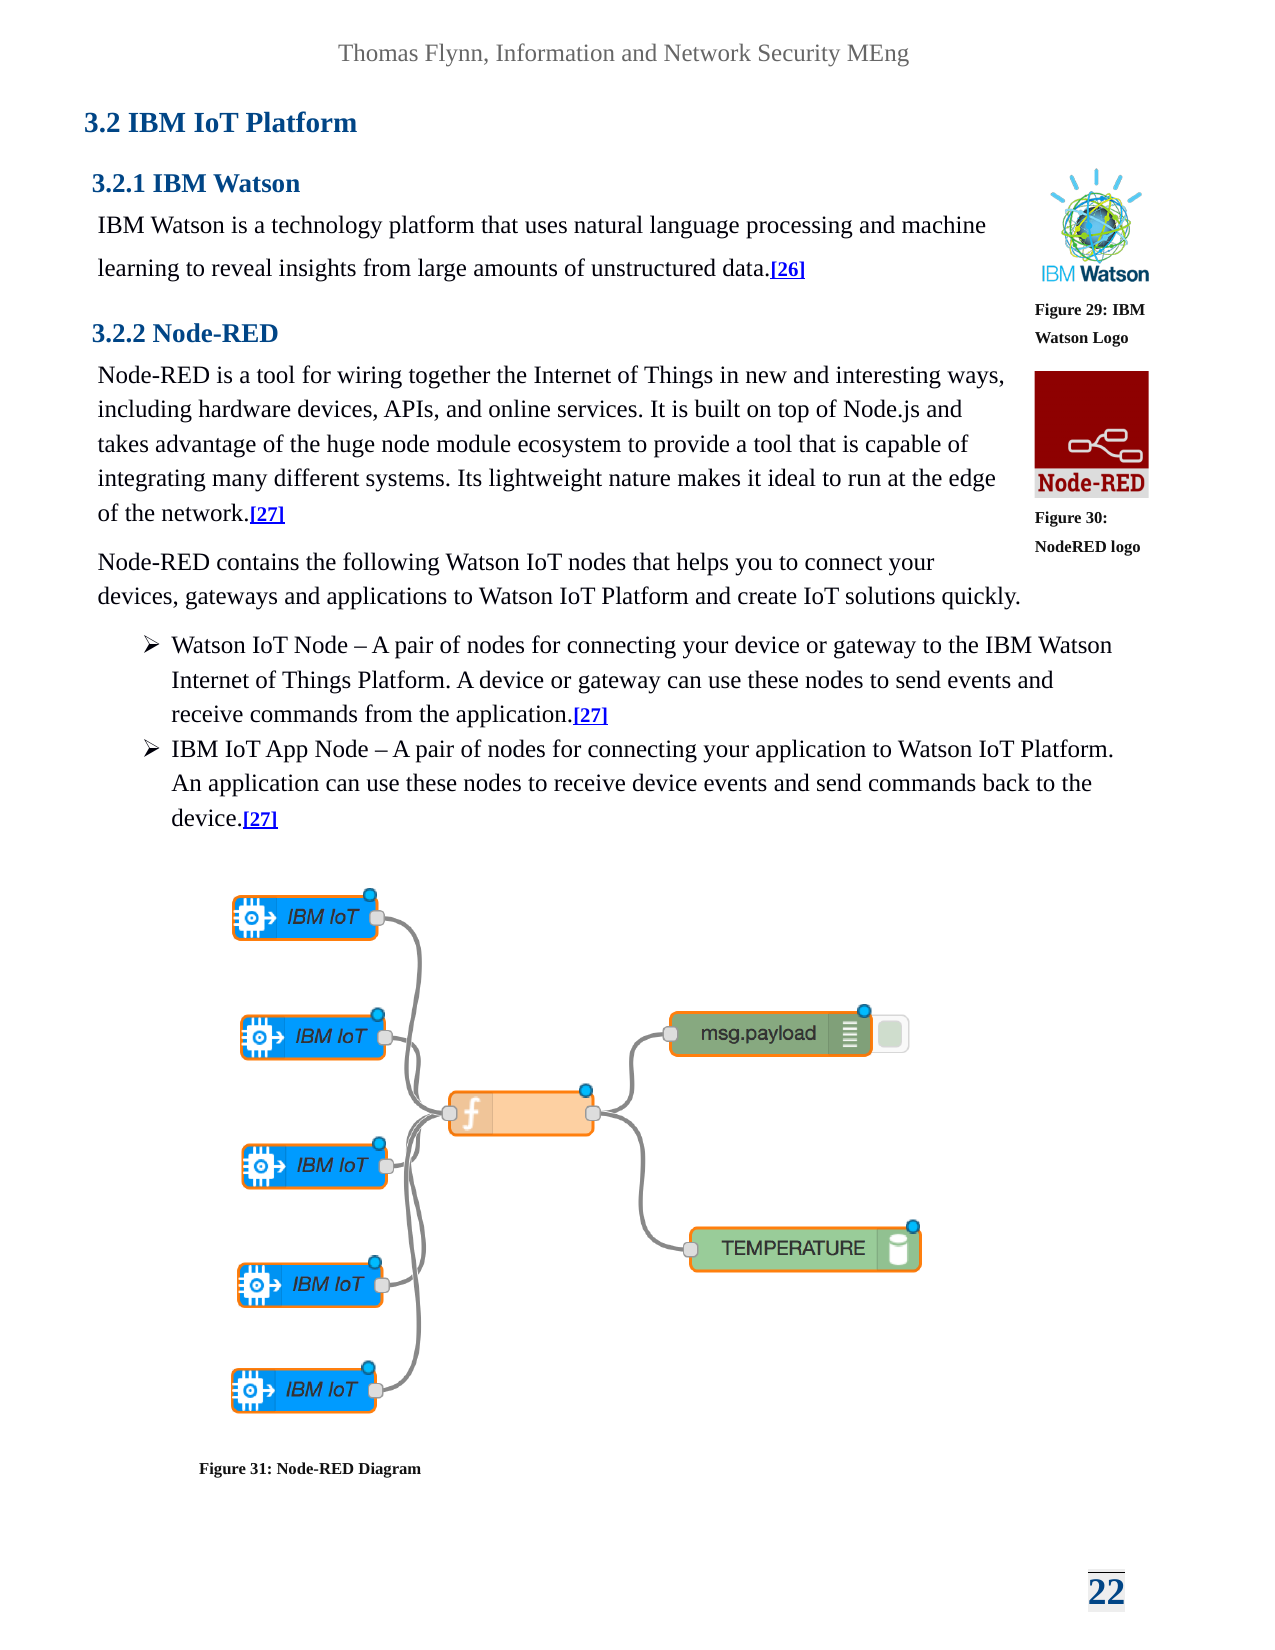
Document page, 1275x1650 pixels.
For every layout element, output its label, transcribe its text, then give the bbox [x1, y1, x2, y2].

text IBM Watson is a technology platform that uses natural language processing and machine learning to reveal insights from large amounts of unstructured data.[26] [97, 210, 1011, 282]
subtitle 3.2 IBM IoT Platform [81, 105, 1125, 138]
list IBM IoT App Node – A pair of nodes for connecting your application to Watson IoT Platform. An application can use these nodes to receive device events and send commands back to the device.[27] [142, 734, 1125, 831]
picture [198, 856, 950, 1449]
subtitle 3.2.1 IBM Watson [92, 148, 1173, 347]
picture [1034, 160, 1157, 290]
text Node-RED is a tool for wiring together the Internet of Things in new and interesting ways, including hardware devices, APIs, and online services. It is built on top of Node.js and takes advantage of the huge node module ecosystem to provide a tool that is capable of integrating many different systems. Its lightweight nature makes it ideal to run at the edge of the network.[27] [97, 359, 1172, 556]
picture [1034, 371, 1149, 498]
subtitle 3.2.2 Node-RED [92, 317, 1125, 348]
text Figure 29: IBM Watson Logo [1034, 161, 1173, 347]
text Figure 30: NodeRED logo [1034, 371, 1172, 556]
text Figure 31: Node-RED Diagram [199, 856, 1068, 1478]
text Node-RED contains the following Watson IoT nodes that helps you to connect your devices, gateways and applications to Watson IoT Platform and create IoT solutions quickly. [97, 547, 1125, 610]
list Watson IoT Node – A pair of nodes for connecting your device or gateway to the IBM Watson Internet of Things Platform. A device or gateway can use these nodes to send events and receive commands from the application.[27] [142, 630, 1125, 728]
